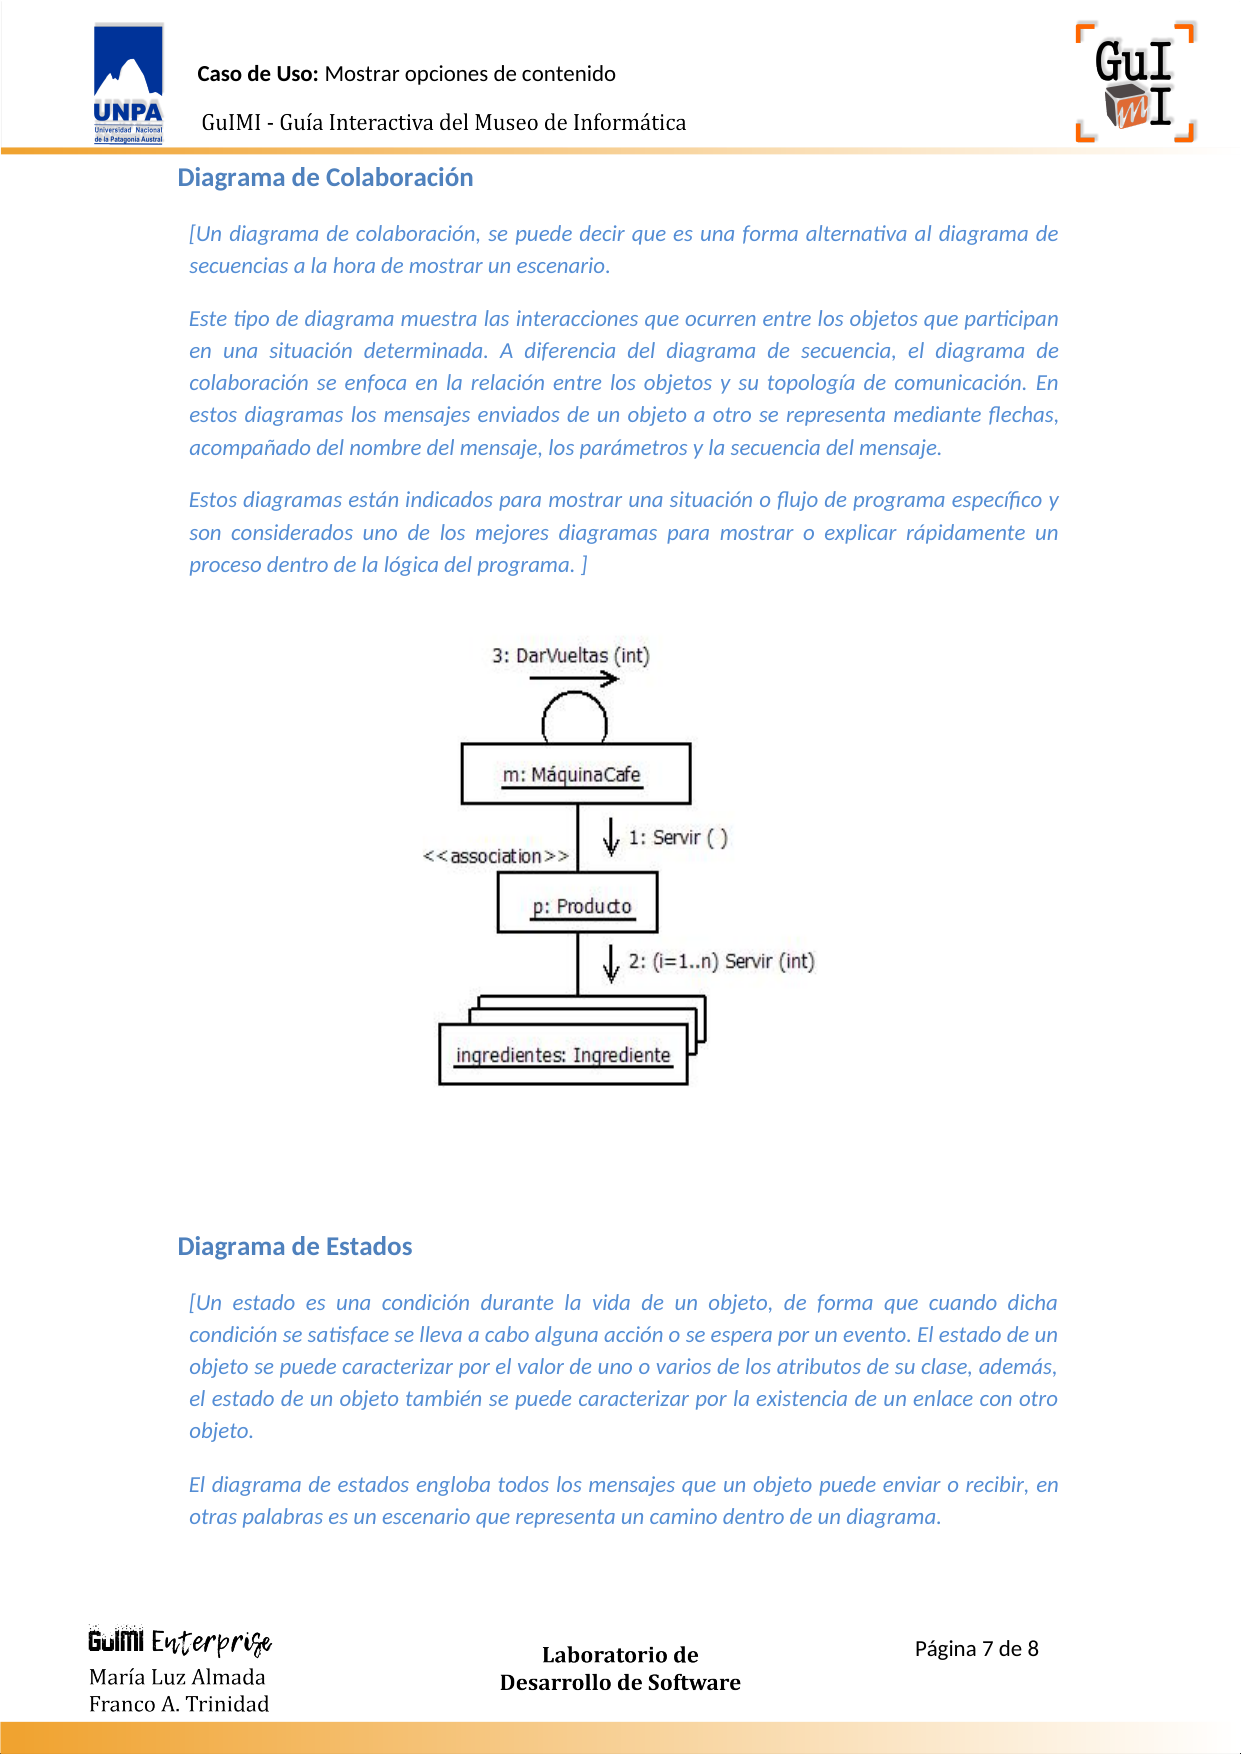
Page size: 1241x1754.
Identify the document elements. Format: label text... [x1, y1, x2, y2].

text [Un diagrama de colaboración, se puede decir que es una forma alternativa al diagrama de secuencias a la hora de mostrar un escenario. [188, 219, 1063, 279]
text [Un estado es una condición durante la vida de un objeto, de forma que cuando dicha condición se satisface se lleva a cabo alguna acción o se espera por un evento. El estado de un objeto se puede caracterizar por el valor de uno o varios de los atributos de su clase, además, el estado de un objeto también se puede caracterizar por la existencia de un enlace con otro objeto. [188, 1288, 1063, 1445]
picture [0, 1613, 1241, 1754]
subtitle Diagrama de Estados [177, 1229, 1063, 1262]
picture [422, 612, 818, 1089]
text El diagrama de estados engloba todos los mensajes que un objeto puede enviar o recibir, en otras palabras es un escenario que representa un camino dentro de un diagrama. [188, 1470, 1063, 1530]
text Estos diagramas están indicados para mostrar una situación o flujo de programa específico y son considerados uno de los mejores diagramas para mostrar o explicar rápidamente un proceso dentro de la lógica del programa. ] [188, 486, 1063, 578]
text Este tipo de diagrama muestra las interacciones que ocurren entre los objetos que participan en una situación determinada. A diferencia del diagrama de secuencia, el diagrama de colaboración se enfoca en la relación entre los objetos y su topología de comunicación. En estos diagramas los mensajes enviados de un objeto a otro se representa mediante flechas, acompañado del nombre del mensaje, los parámetros y la secuencia del mensaje. [188, 304, 1063, 461]
subtitle Diagrama de Colaboración [177, 160, 1063, 193]
picture [0, 0, 1241, 155]
